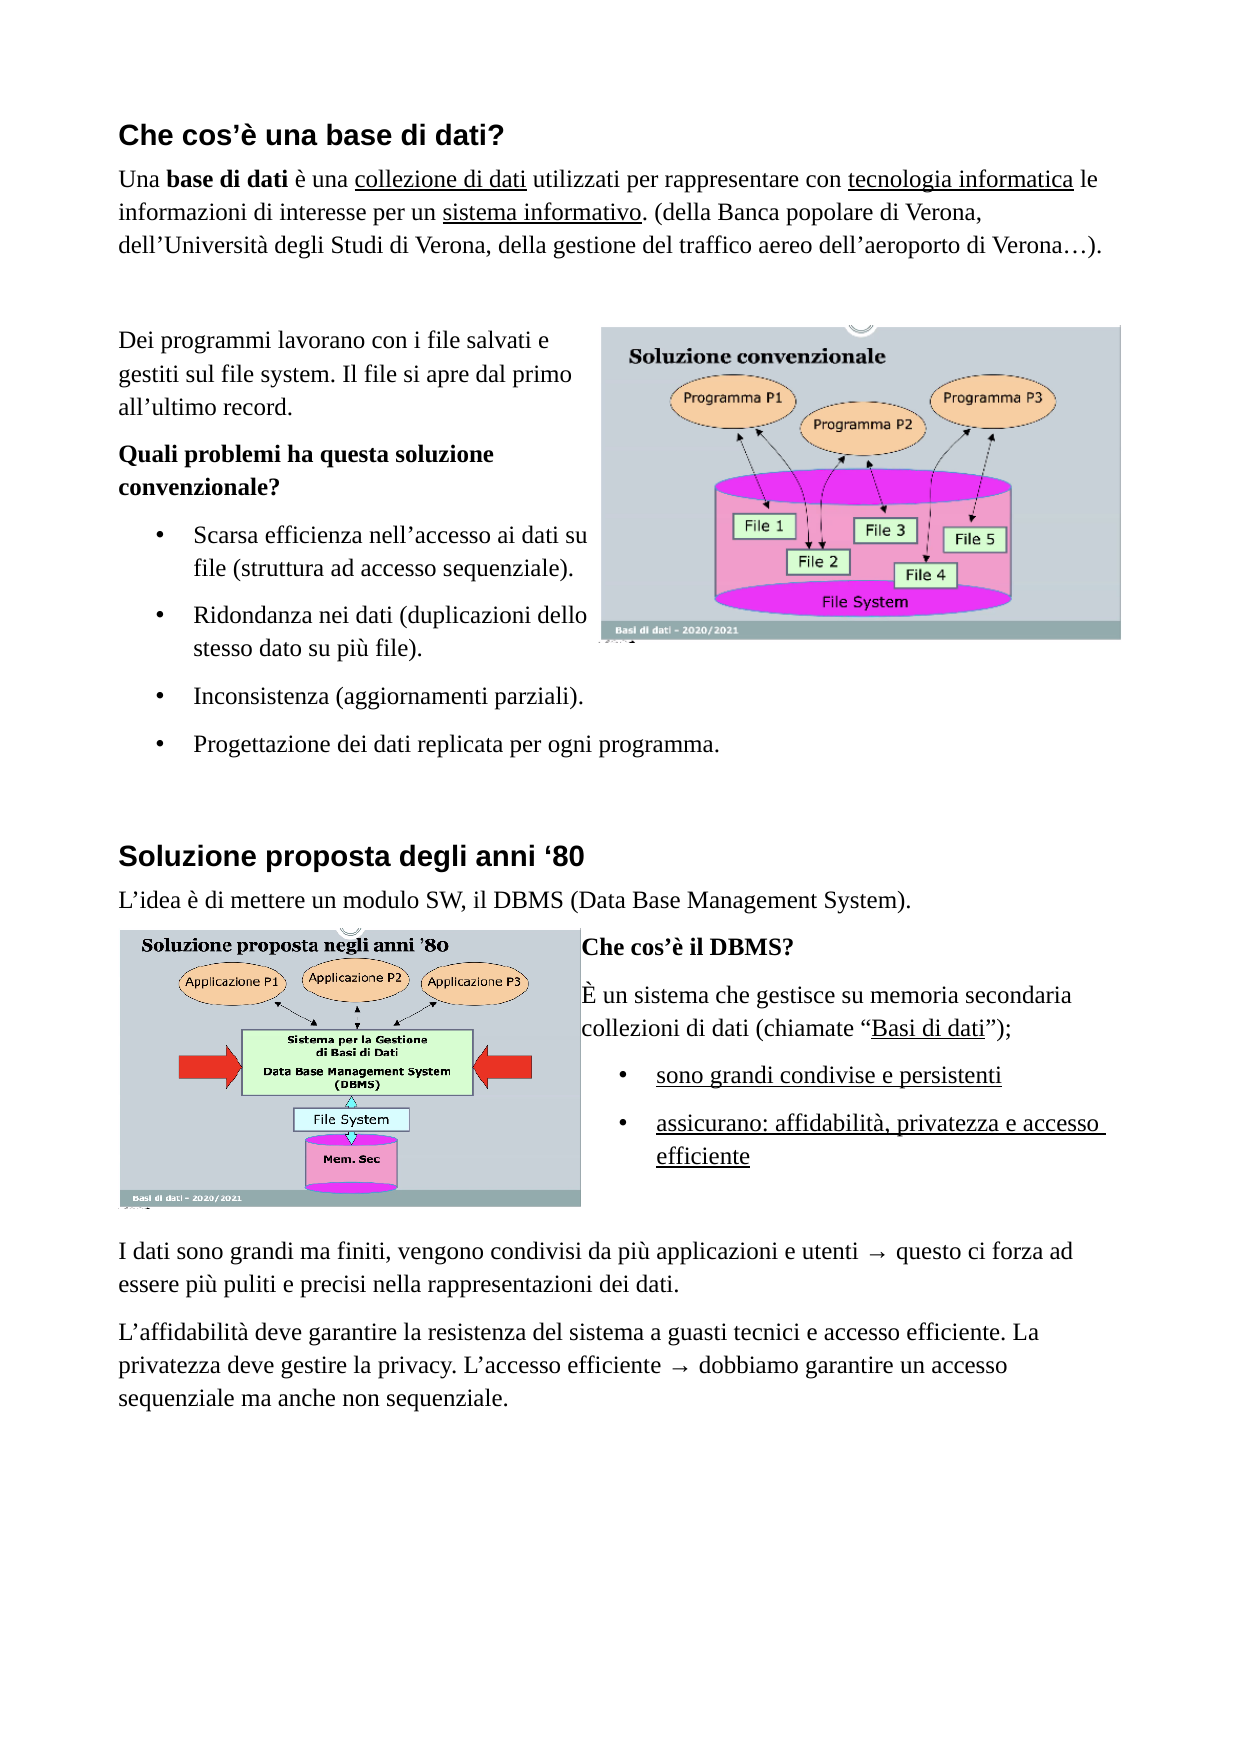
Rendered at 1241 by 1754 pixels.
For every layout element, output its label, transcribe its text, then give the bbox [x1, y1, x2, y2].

text Una base di dati è una collezione di dati utilizzati per rappresentare con tecnologia informatica le informazioni di interesse per un sistema informativo. (della Banca popolare di Verona, dell’Università degli Studi di Verona, della gestione del traffico aereo dell’aeroporto di Verona…). [118, 164, 1122, 259]
text L’affidabilità deve garantire la resistenza del sistema a guasti tecnici e accesso efficiente. La privatezza deve gestire la privacy. L’accesso efficiente → dobbiamo garantire un accesso sequenziale ma anche non sequenziale. [118, 1317, 1122, 1412]
text Che cos’è il DBMS? [582, 932, 1122, 961]
text Dei programmi lavorano con i file salvati e gestiti sul file system. Il file si apre dal primo all’ultimo record. [118, 326, 598, 420]
list assicurano: affidabilità, privatezza e accesso efficiente [582, 1108, 1122, 1170]
list sono grandi condivise e persistenti [582, 1061, 1122, 1089]
text L’idea è di mettere un modulo SW, il DBMS (Data Base Management System). [118, 885, 1122, 913]
list Progettazione dei dati replicata per ogni programma. [156, 729, 1122, 757]
picture [118, 928, 582, 1209]
list Inconsistenza (aggiornamenti parziali). [156, 681, 1122, 710]
subtitle Soluzione proposta degli anni ‘80 [118, 838, 1122, 872]
list Ridondanza nei dati (duplicazioni dello stesso dato su più file). [156, 601, 1122, 662]
text Quali problemi ha questa soluzione convenzionale? [118, 439, 598, 501]
text I dati sono grandi ma finiti, vengono condivisi da più applicazioni e utenti → questo ci forza ad essere più puliti e precisi nella rappresentazioni dei dati. [118, 1236, 1122, 1298]
list Scarsa efficienza nell’accesso ai dati su file (struttura ad accesso sequenziale). [156, 520, 598, 582]
text È un sistema che gestisce su memoria secondaria collezioni di dati (chiamate “Basi di dati”); [582, 980, 1122, 1042]
subtitle Che cos’è una base di dati? [118, 118, 1122, 152]
picture [598, 325, 1123, 643]
